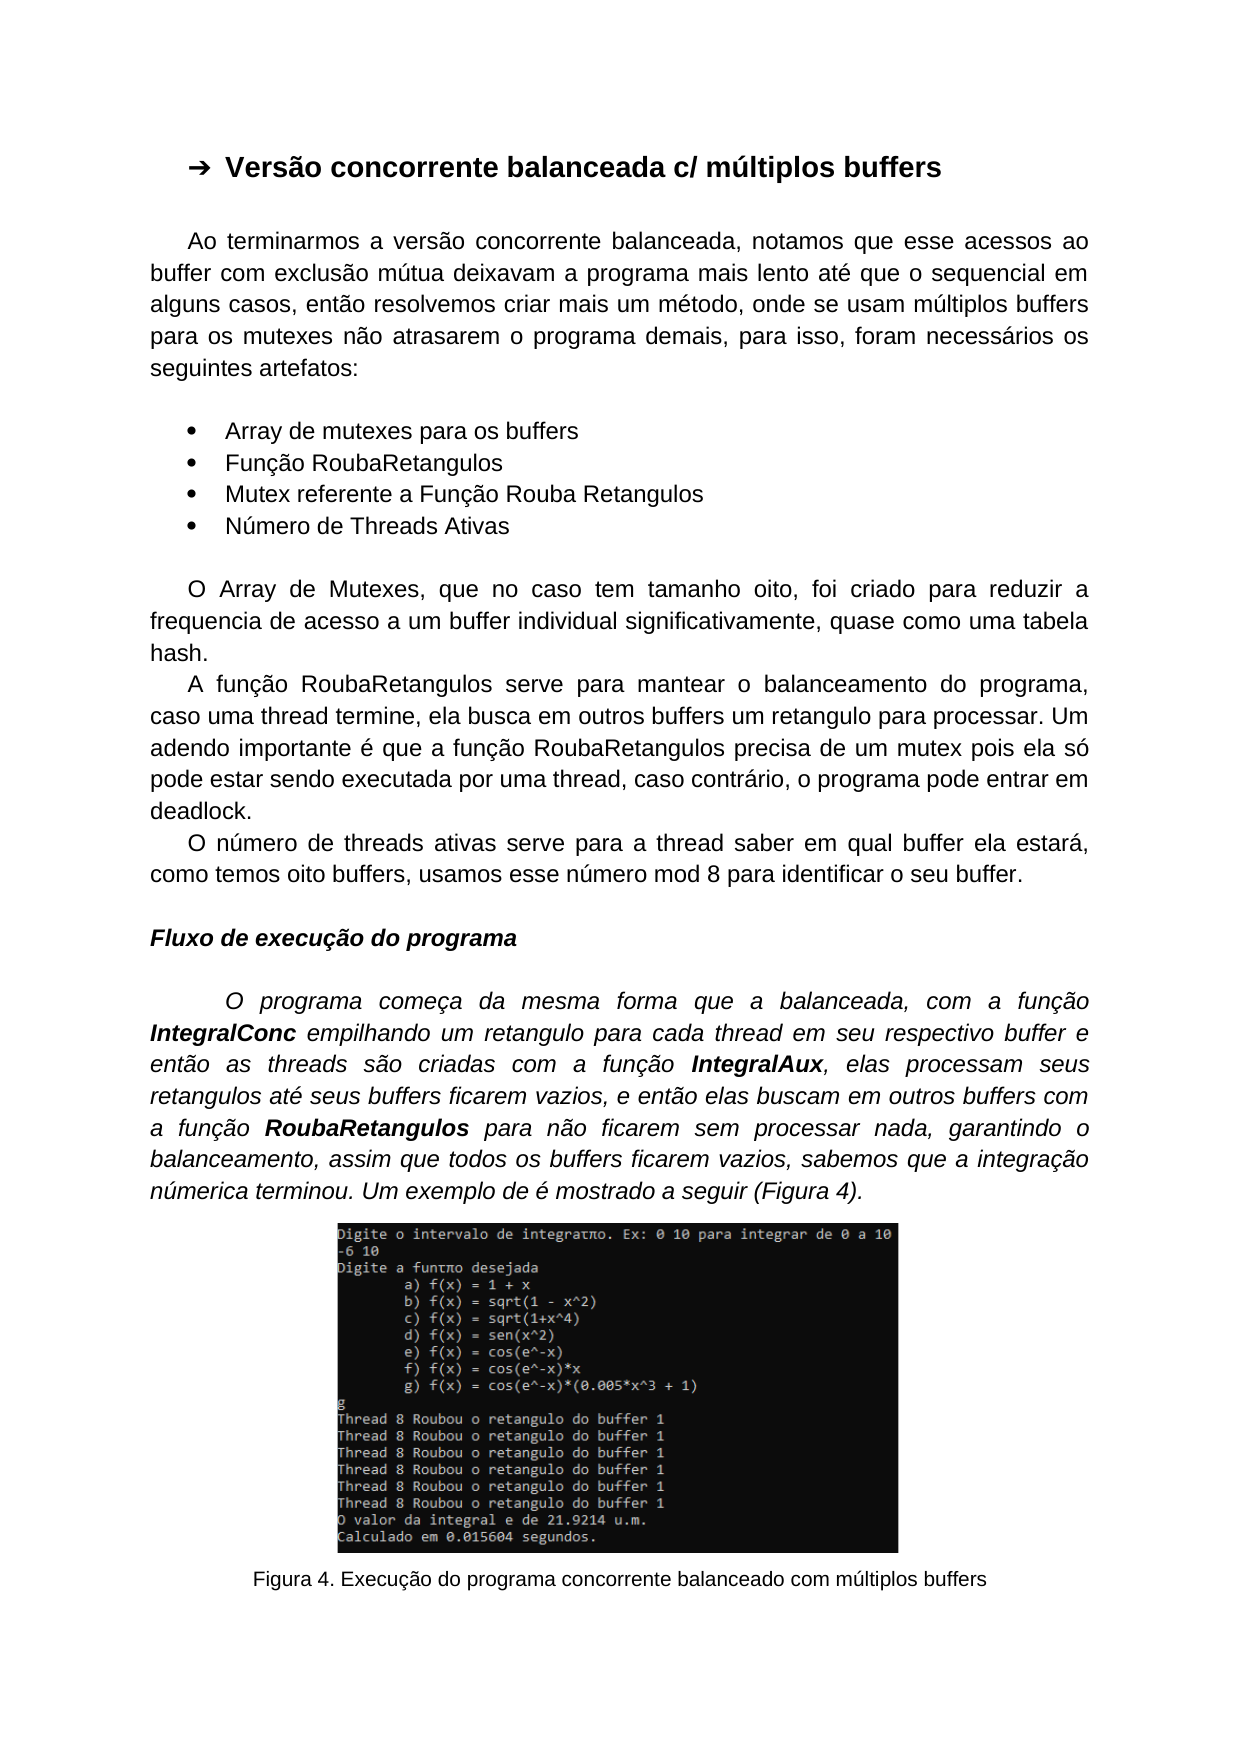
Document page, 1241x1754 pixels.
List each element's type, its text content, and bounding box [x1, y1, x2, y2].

list Mutex referente a Função Rouba Retangulos [187, 480, 1090, 508]
text Figura 4. Execução do programa concorrente balanceado com múltiplos buffers [150, 1566, 1090, 1590]
picture [337, 1223, 899, 1553]
text O programa começa da mesma forma que a balanceada, com a função IntegralConc empilhando um retangulo para cada thread em seu respectivo buffer e então as threads são criadas com a função IntegralAux, elas processam seus retangulos até seus buffers ficarem vazios, e então elas buscam em outros buffers com a função RoubaRetangulos para não ficarem sem processar nada, garantindo o balanceamento, assim que todos os buffers ficarem vazios, sabemos que a integração númerica terminou. Um exemplo de é mostrado a seguir (Figura 4). [150, 987, 1090, 1205]
text Fluxo de execução do programa [150, 924, 1090, 951]
text O Array de Mutexes, que no caso tem tamanho oito, foi criado para reduzir a frequencia de acesso a um buffer individual significativamente, quase como uma tabela hash. [150, 575, 1090, 666]
list Função RoubaRetangulos [187, 449, 1090, 476]
list Número de Threads Ativas [187, 512, 1090, 540]
text A função RoubaRetangulos serve para mantear o balanceamento do programa, caso uma thread termine, ela busca em outros buffers um retangulo para processar. Um adendo importante é que a função RoubaRetangulos precisa de um mutex pois ela só pode estar sendo executada por uma thread, caso contrário, o programa pode entrar em deadlock. [150, 670, 1090, 825]
list Versão concorrente balanceada c/ múltiplos buffers [187, 150, 1090, 183]
text Ao terminarmos a versão concorrente balanceada, notamos que esse acessos ao buffer com exclusão mútua deixavam a programa mais lento até que o sequencial em alguns casos, então resolvemos criar mais um método, onde se usam múltiplos buffers para os mutexes não atrasarem o programa demais, para isso, foram necessários os seguintes artefatos: [150, 227, 1090, 381]
text O número de threads ativas serve para a thread saber em qual buffer ela estará, como temos oito buffers, usamos esse número mod 8 para identificar o seu buffer. [150, 829, 1090, 888]
list Array de mutexes para os buffers [187, 417, 1090, 445]
